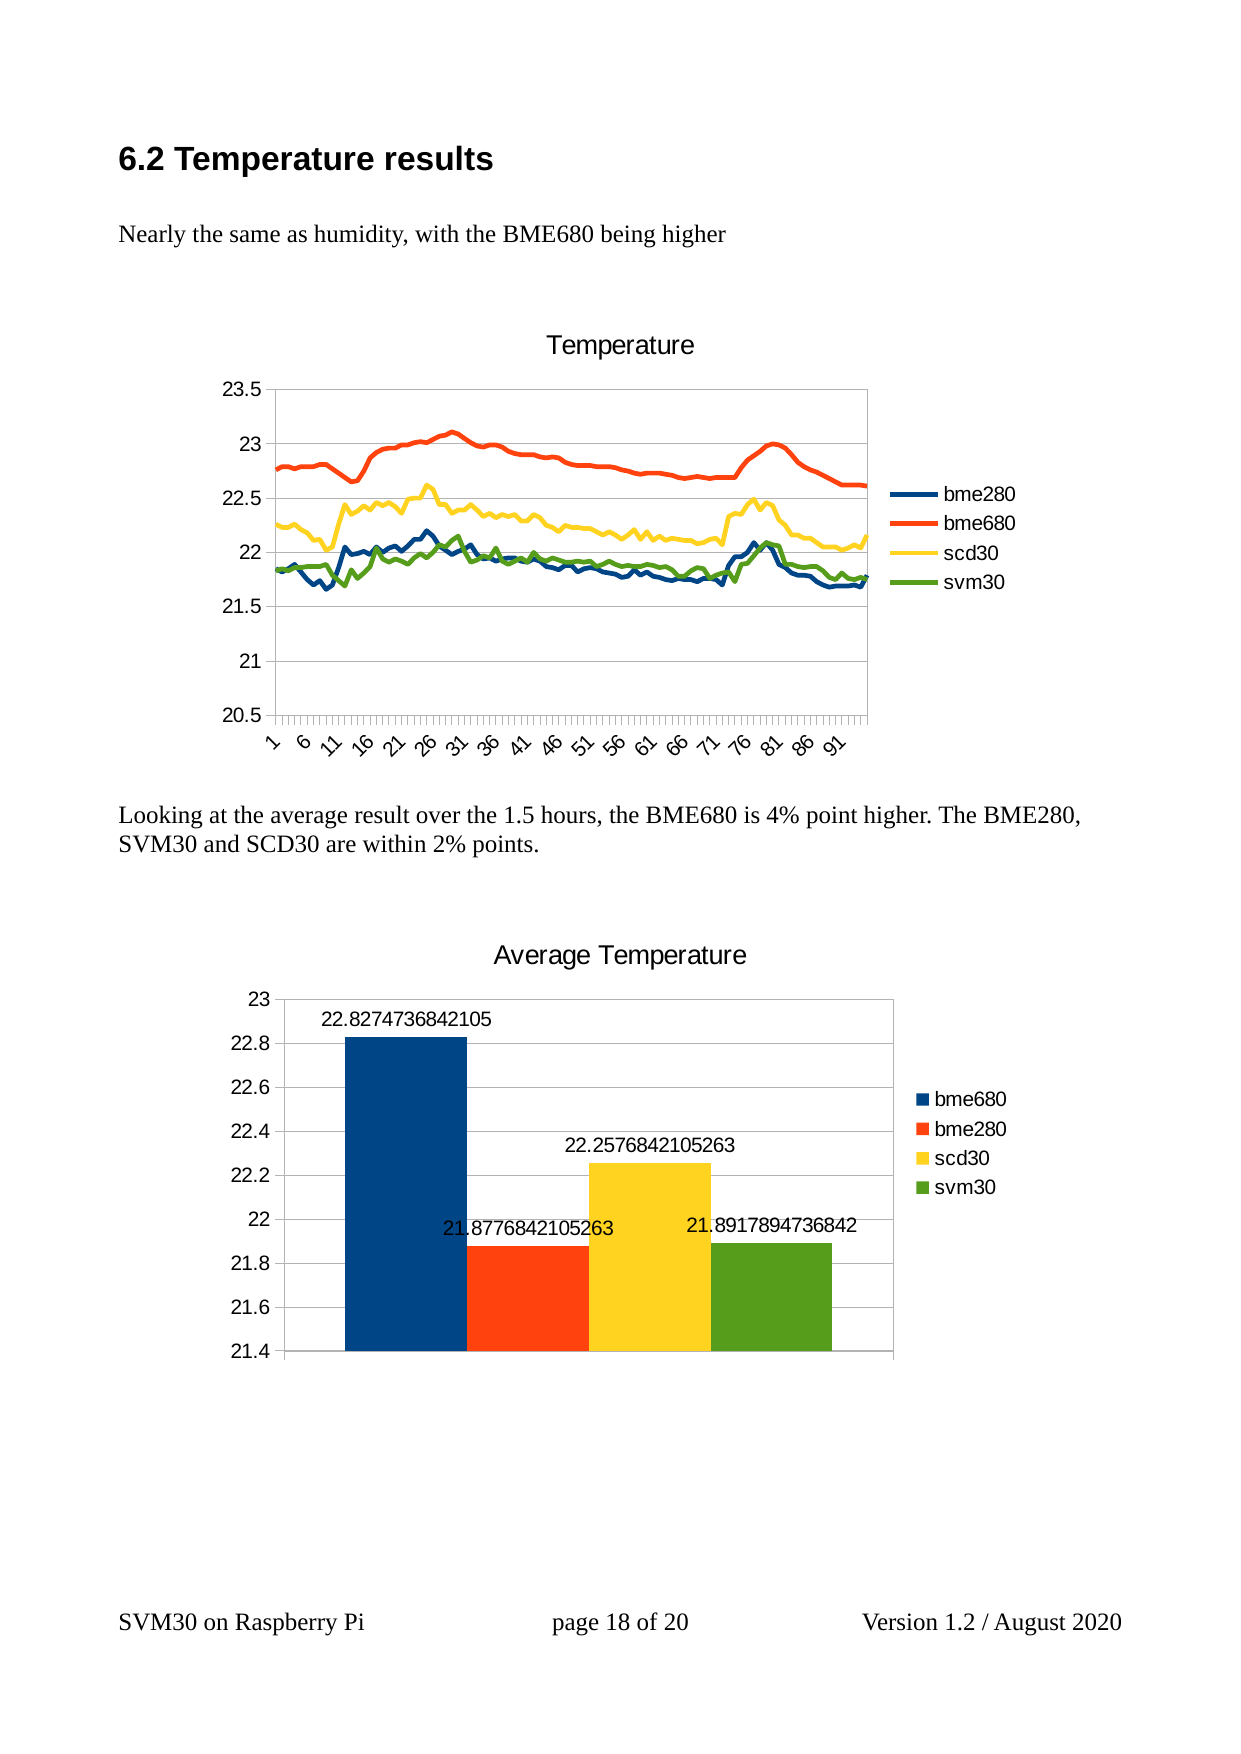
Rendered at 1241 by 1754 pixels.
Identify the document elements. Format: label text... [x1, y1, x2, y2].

text Looking at the average result over the 1.5 hours, the BME680 is 4% point higher. The BME280, SVM30 and SCD30 are within 2% points. [118, 800, 1122, 858]
text Nearly the same as humidity, with the BME680 being higher [118, 219, 1122, 248]
subtitle 6.2 Temperature results [118, 139, 1122, 178]
